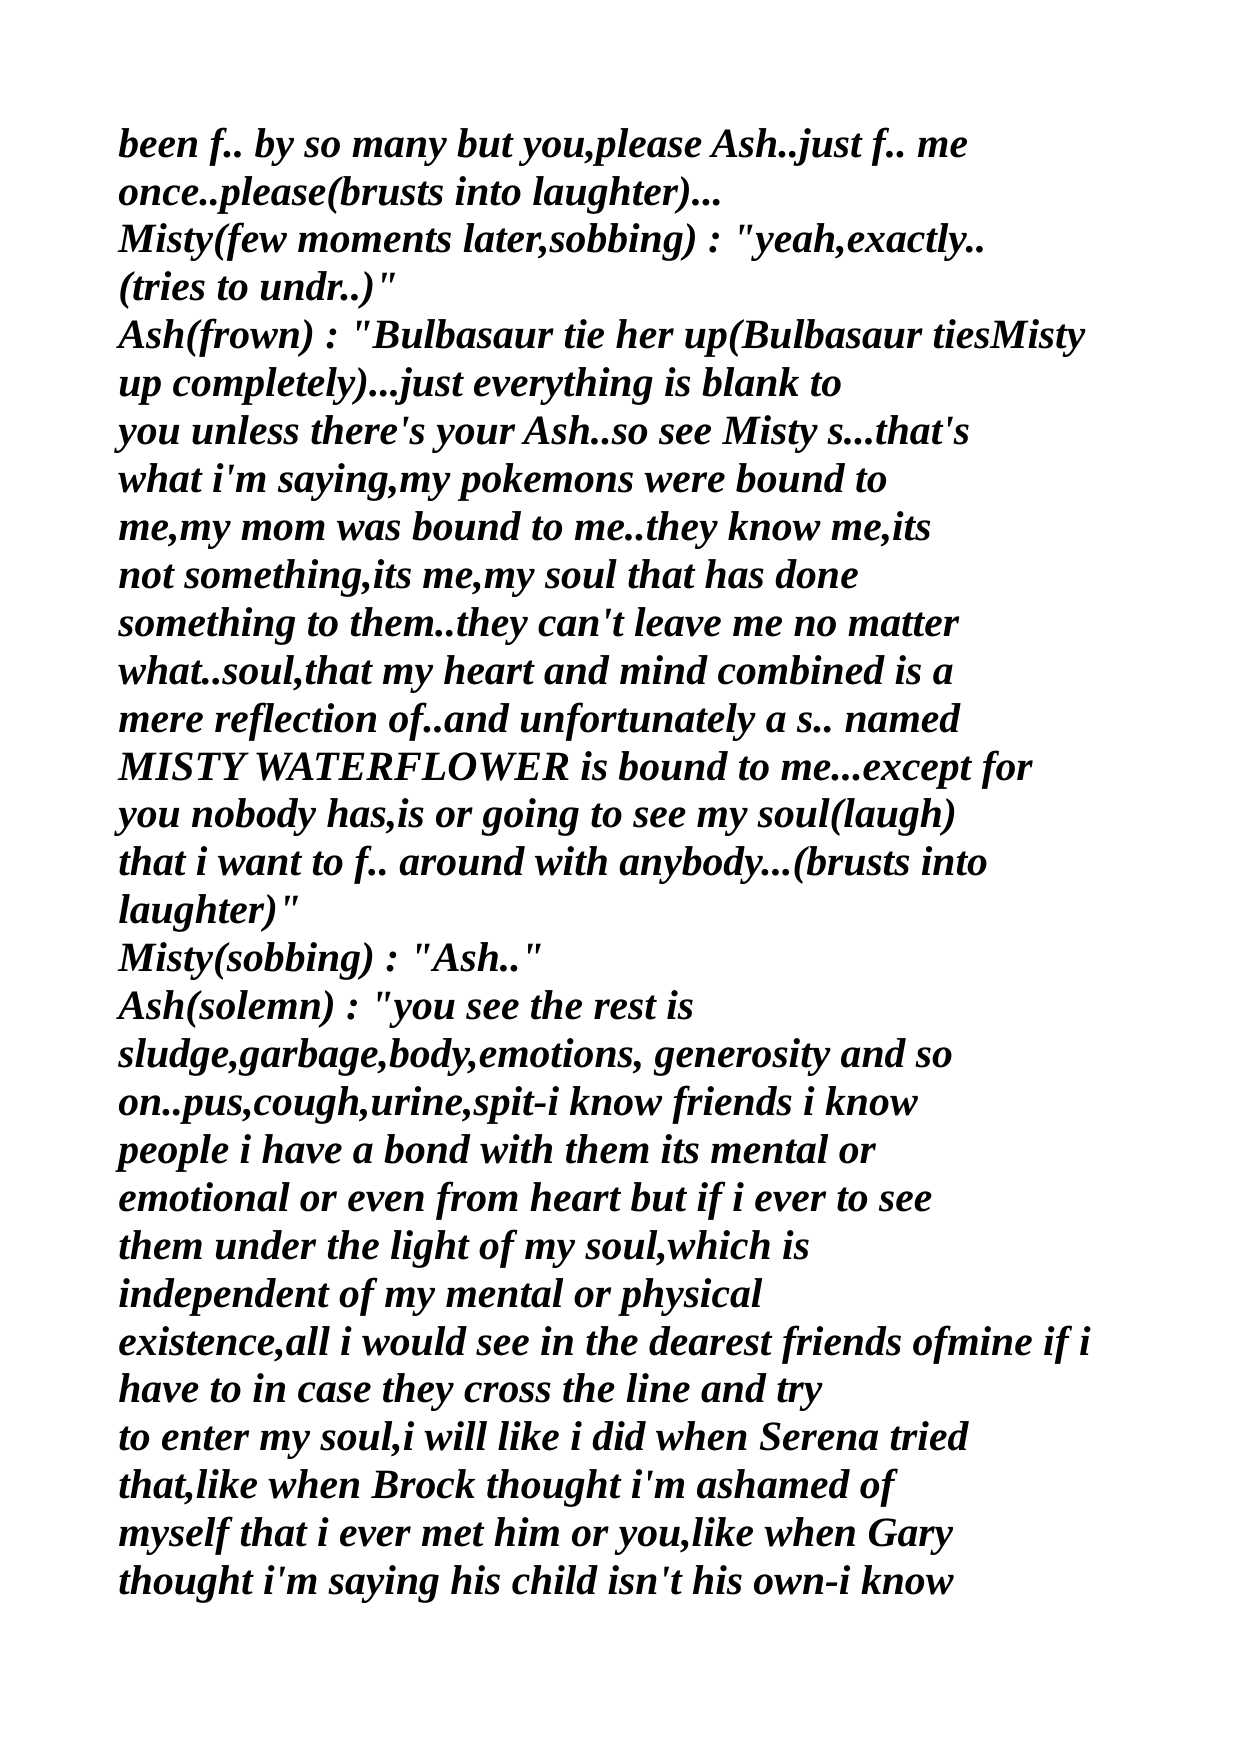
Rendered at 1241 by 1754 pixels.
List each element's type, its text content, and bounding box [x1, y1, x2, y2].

text people i have a bond with them its mental or [118, 1124, 1122, 1172]
text existence,all i would see in the dearest friends ofmine if i have to in case they cross the line and try [118, 1316, 1122, 1412]
text that,like when Brock thought i'm ashamed of [118, 1460, 1122, 1508]
text them under the light of my soul,which is [118, 1220, 1122, 1268]
text once..please(brusts into laughter)... [118, 166, 1122, 214]
text thought i'm saying his child isn't his own-i know [118, 1556, 1122, 1603]
text (tries to undr..)" [118, 262, 1122, 310]
text that i want to f.. around with anybody...(brusts into [118, 837, 1122, 885]
text not something,its me,my soul that has done [118, 549, 1122, 597]
text Ash(frown) : "Bulbasaur tie her up(Bulbasaur tiesMisty up completely)...just everything is blank to [118, 310, 1122, 406]
text what i'm saying,my pokemons were bound to [118, 453, 1122, 501]
text you nobody has,is or going to see my soul(laugh) [118, 789, 1122, 837]
text on..pus,cough,urine,spit-i know friends i know [118, 1076, 1122, 1124]
text mere reflection of..and unfortunately a s.. named [118, 693, 1122, 741]
text sludge,garbage,body,emotions, generosity and so [118, 1028, 1122, 1076]
text independent of my mental or physical [118, 1268, 1122, 1316]
text emotional or even from heart but if i ever to see [118, 1172, 1122, 1220]
text Misty(sobbing) : "Ash.." [118, 933, 1122, 981]
text Ash(solemn) : "you see the rest is [118, 981, 1122, 1028]
text to enter my soul,i will like i did when Serena tried [118, 1412, 1122, 1460]
text been f.. by so many but you,please Ash..just f.. me [118, 118, 1122, 166]
text me,my mom was bound to me..they know me,its [118, 501, 1122, 549]
text MISTY WATERFLOWER is bound to me...except for [118, 741, 1122, 789]
text Misty(few moments later,sobbing) : "yeah,exactly.. [118, 214, 1122, 262]
text what..soul,that my heart and mind combined is a [118, 645, 1122, 693]
text myself that i ever met him or you,like when Gary [118, 1508, 1122, 1556]
text laughter)" [118, 885, 1122, 933]
text something to them..they can't leave me no matter [118, 597, 1122, 645]
text you unless there's your Ash..so see Misty s...that's [118, 406, 1122, 453]
